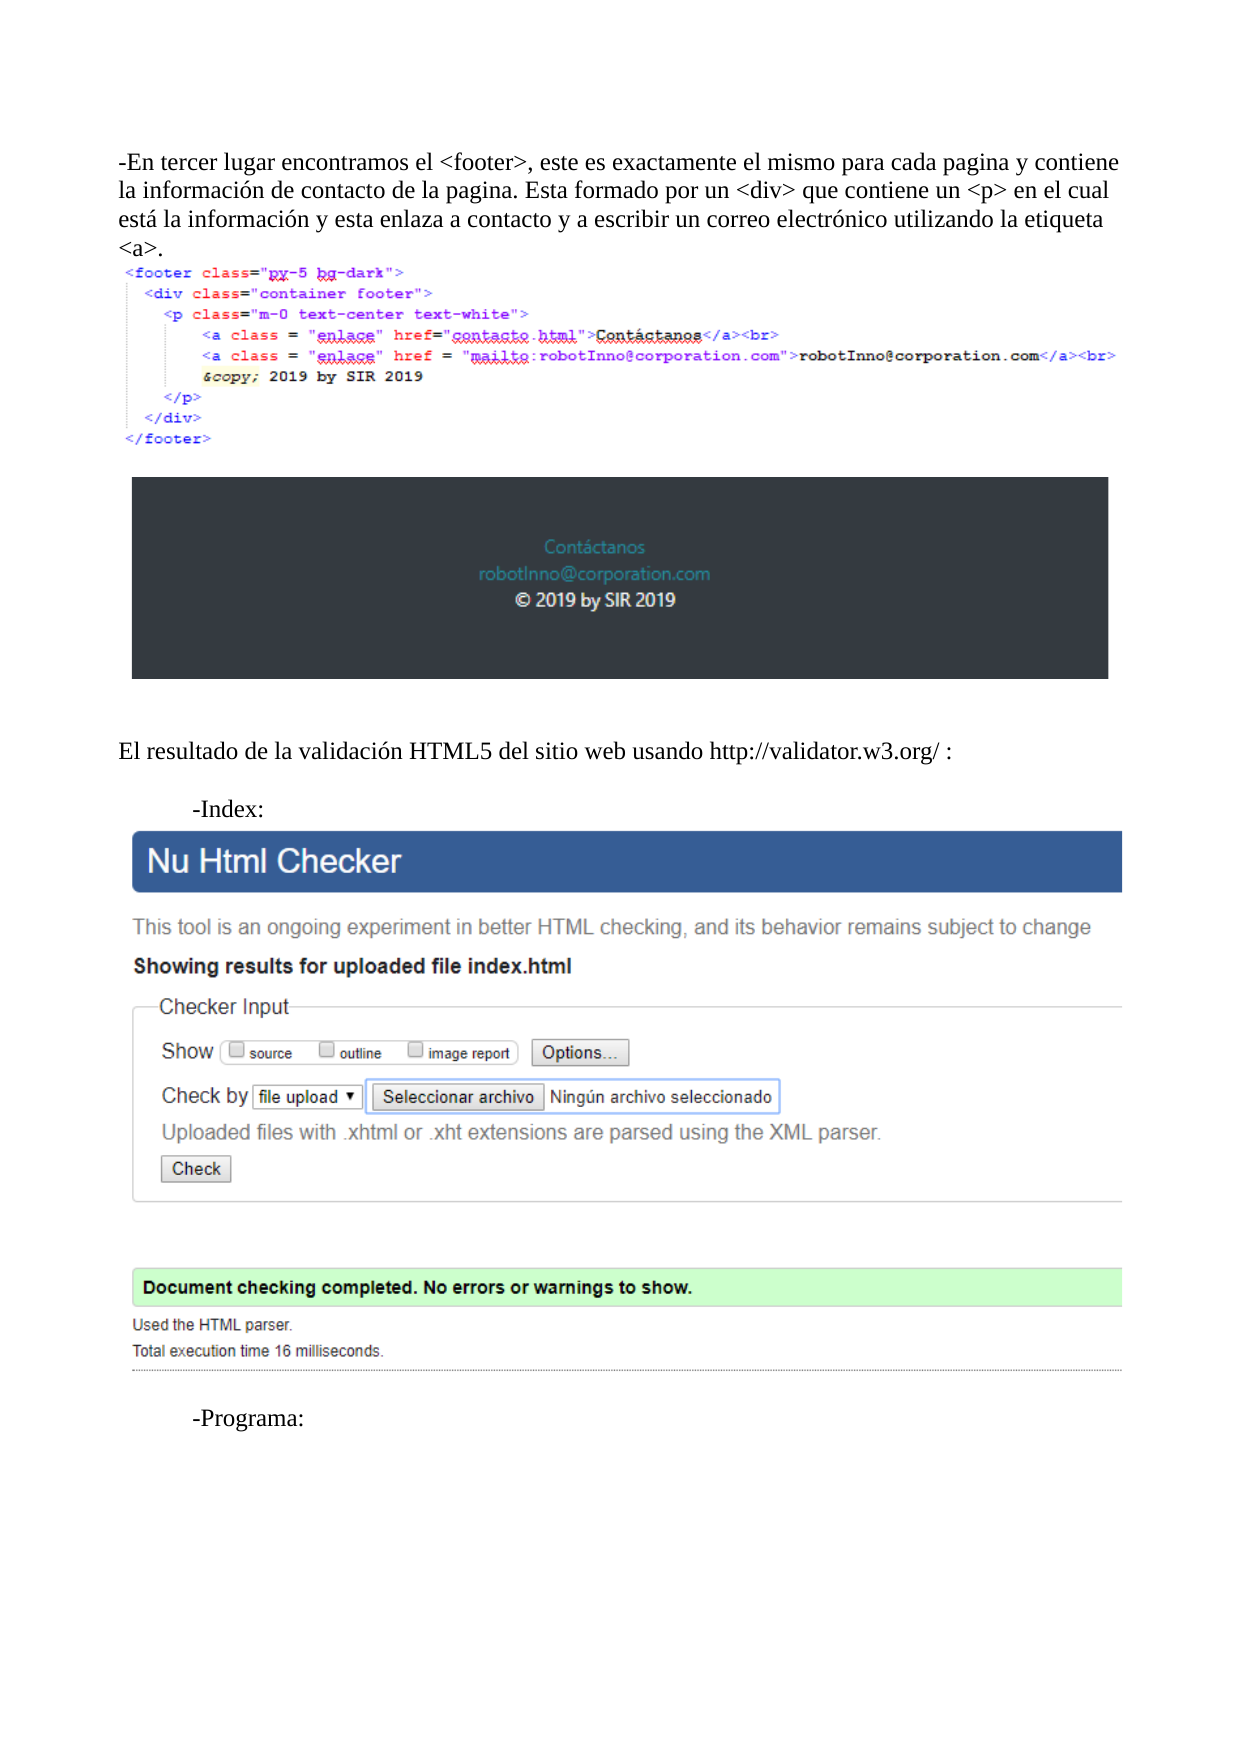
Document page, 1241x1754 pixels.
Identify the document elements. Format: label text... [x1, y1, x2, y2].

text -Programa: [118, 1403, 1122, 1432]
text -Index: [118, 794, 1122, 822]
picture [118, 822, 1123, 1375]
text El resultado de la validación HTML5 del sitio web usando http://validator.w3.org/ : [118, 736, 1122, 765]
picture [131, 477, 1109, 679]
text -En tercer lugar encontramos el <footer>, este es exactamente el mismo para cada pagina y contiene la información de contacto de la pagina. Esta formado por un <div> que contiene un <p> en el cual está la información y esta enlaza a contacto y a escribir un correo electrónico utilizando la etiqueta <a>. [118, 147, 1122, 261]
picture [118, 261, 1123, 449]
